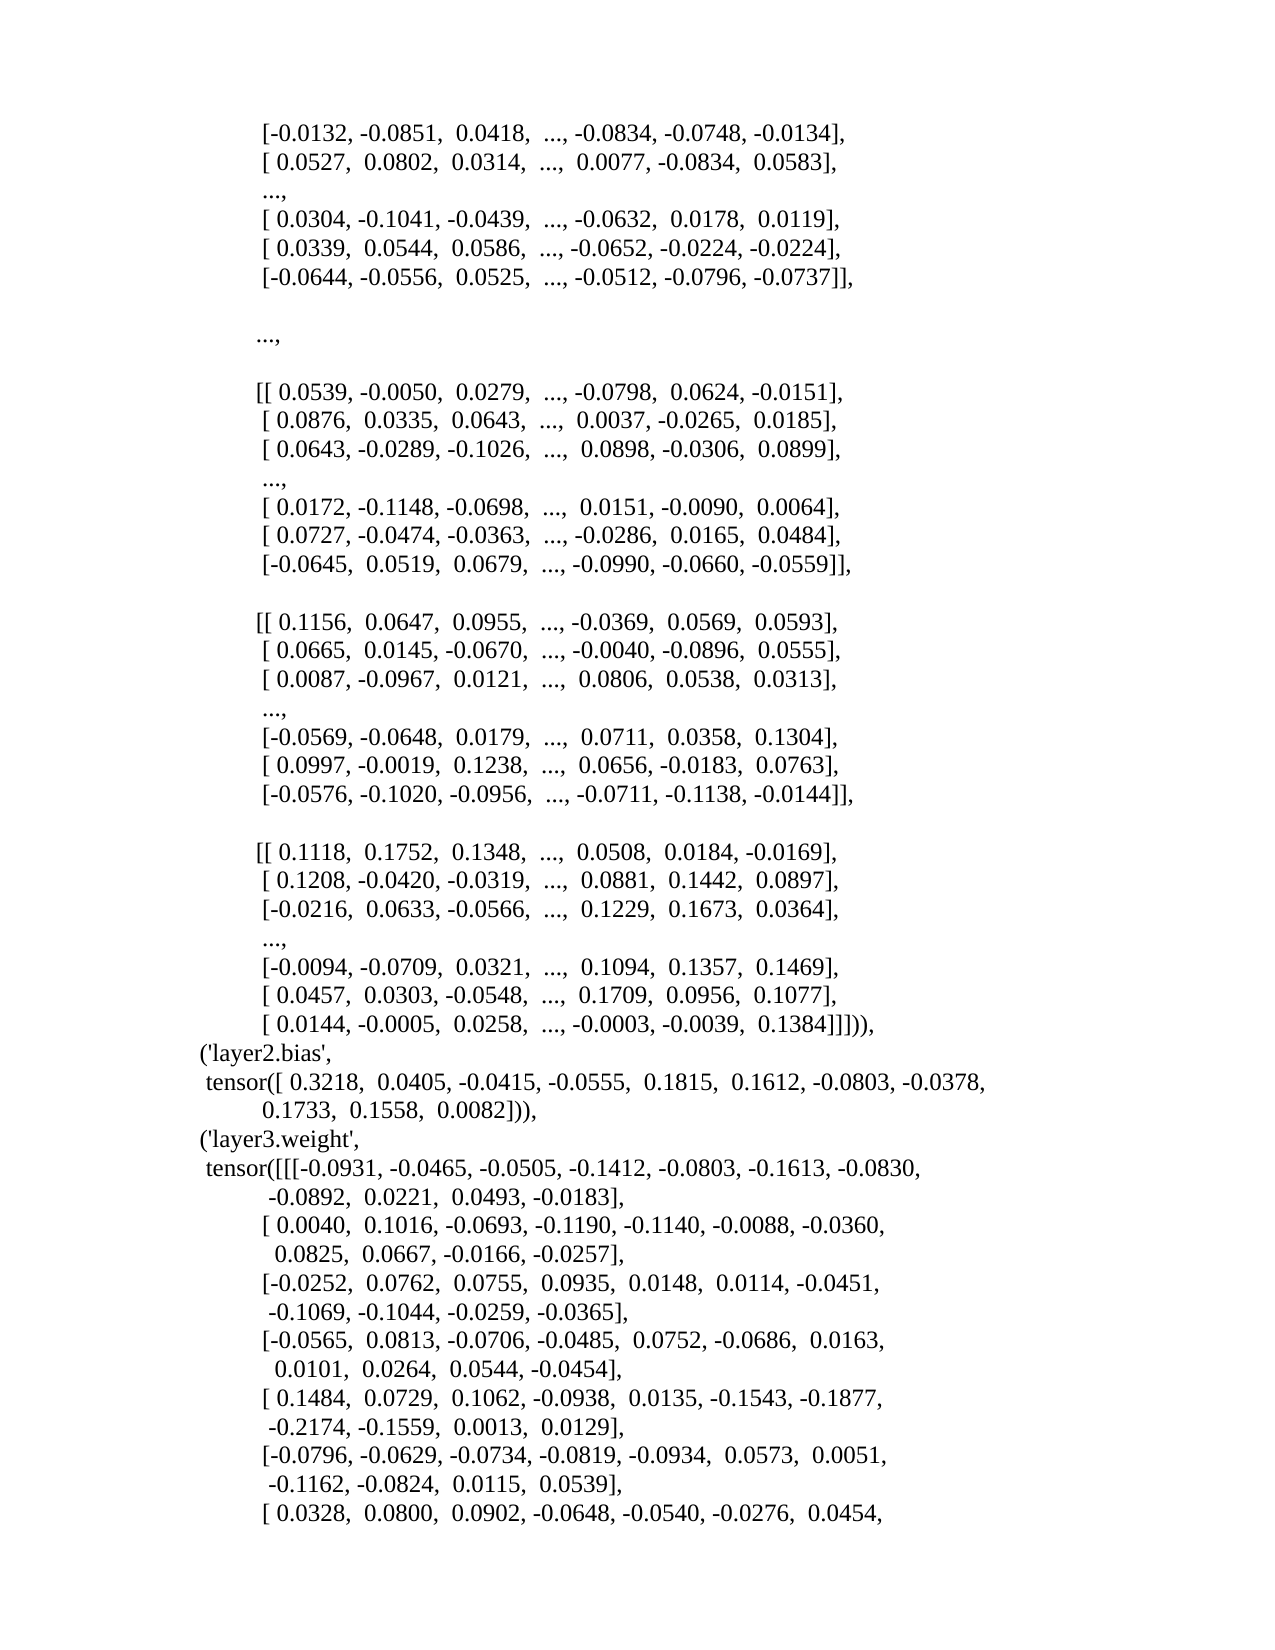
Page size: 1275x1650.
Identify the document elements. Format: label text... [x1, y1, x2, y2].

text -0.0892, 0.0221, 0.0493, -0.0183], [118, 1182, 1157, 1211]
text [ 0.0997, -0.0019, 0.1238, ..., 0.0656, -0.0183, 0.0763], [118, 751, 1157, 779]
text -0.1162, -0.0824, 0.0115, 0.0539], [118, 1469, 1157, 1498]
text [-0.0644, -0.0556, 0.0525, ..., -0.0512, -0.0796, -0.0737]], [118, 262, 1157, 291]
text ..., [118, 693, 1157, 722]
text [-0.0094, -0.0709, 0.0321, ..., 0.1094, 0.1357, 0.1469], [118, 952, 1157, 981]
text tensor([[[-0.0931, -0.0465, -0.0505, -0.1412, -0.0803, -0.1613, -0.0830, [118, 1153, 1157, 1182]
text 0.0825, 0.0667, -0.0166, -0.0257], [118, 1239, 1157, 1268]
text [ 0.0172, -0.1148, -0.0698, ..., 0.0151, -0.0090, 0.0064], [118, 492, 1157, 521]
text [-0.0576, -0.1020, -0.0956, ..., -0.0711, -0.1138, -0.0144]], [118, 779, 1157, 808]
text [[ 0.1156, 0.0647, 0.0955, ..., -0.0369, 0.0569, 0.0593], [118, 607, 1157, 636]
text ..., [118, 463, 1157, 492]
text ('layer3.weight', [118, 1124, 1157, 1153]
text [ 0.0304, -0.1041, -0.0439, ..., -0.0632, 0.0178, 0.0119], [118, 204, 1157, 233]
text -0.2174, -0.1559, 0.0013, 0.0129], [118, 1412, 1157, 1441]
text [ 0.0040, 0.1016, -0.0693, -0.1190, -0.1140, -0.0088, -0.0360, [118, 1211, 1157, 1239]
text [-0.0216, 0.0633, -0.0566, ..., 0.1229, 0.1673, 0.0364], [118, 894, 1157, 923]
text ('layer2.bias', [118, 1038, 1157, 1067]
text 0.0101, 0.0264, 0.0544, -0.0454], [118, 1354, 1157, 1383]
text tensor([ 0.3218, 0.0405, -0.0415, -0.0555, 0.1815, 0.1612, -0.0803, -0.0378, [118, 1067, 1157, 1096]
text [[ 0.0539, -0.0050, 0.0279, ..., -0.0798, 0.0624, -0.0151], [118, 377, 1157, 406]
text 0.1733, 0.1558, 0.0082])), [118, 1096, 1157, 1124]
text [-0.0565, 0.0813, -0.0706, -0.0485, 0.0752, -0.0686, 0.0163, [118, 1326, 1157, 1354]
text [[ 0.1118, 0.1752, 0.1348, ..., 0.0508, 0.0184, -0.0169], [118, 837, 1157, 866]
text [ 0.0328, 0.0800, 0.0902, -0.0648, -0.0540, -0.0276, 0.0454, [118, 1498, 1157, 1527]
text [ 0.1484, 0.0729, 0.1062, -0.0938, 0.0135, -0.1543, -0.1877, [118, 1383, 1157, 1412]
text [ 0.0643, -0.0289, -0.1026, ..., 0.0898, -0.0306, 0.0899], [118, 434, 1157, 463]
text ..., [118, 319, 1157, 348]
text [ 0.0665, 0.0145, -0.0670, ..., -0.0040, -0.0896, 0.0555], [118, 636, 1157, 664]
text [ 0.1208, -0.0420, -0.0319, ..., 0.0881, 0.1442, 0.0897], [118, 866, 1157, 894]
text [-0.0796, -0.0629, -0.0734, -0.0819, -0.0934, 0.0573, 0.0051, [118, 1441, 1157, 1469]
text [ 0.0727, -0.0474, -0.0363, ..., -0.0286, 0.0165, 0.0484], [118, 521, 1157, 549]
text [ 0.0087, -0.0967, 0.0121, ..., 0.0806, 0.0538, 0.0313], [118, 664, 1157, 693]
text [ 0.0339, 0.0544, 0.0586, ..., -0.0652, -0.0224, -0.0224], [118, 233, 1157, 262]
text -0.1069, -0.1044, -0.0259, -0.0365], [118, 1297, 1157, 1326]
text [ 0.0144, -0.0005, 0.0258, ..., -0.0003, -0.0039, 0.1384]]])), [118, 1009, 1157, 1038]
text [ 0.0527, 0.0802, 0.0314, ..., 0.0077, -0.0834, 0.0583], [118, 147, 1157, 176]
text [ 0.0457, 0.0303, -0.0548, ..., 0.1709, 0.0956, 0.1077], [118, 981, 1157, 1009]
text ..., [118, 923, 1157, 952]
text [-0.0252, 0.0762, 0.0755, 0.0935, 0.0148, 0.0114, -0.0451, [118, 1268, 1157, 1297]
text [-0.0569, -0.0648, 0.0179, ..., 0.0711, 0.0358, 0.1304], [118, 722, 1157, 751]
text [-0.0645, 0.0519, 0.0679, ..., -0.0990, -0.0660, -0.0559]], [118, 549, 1157, 578]
text [ 0.0876, 0.0335, 0.0643, ..., 0.0037, -0.0265, 0.0185], [118, 406, 1157, 434]
text [-0.0132, -0.0851, 0.0418, ..., -0.0834, -0.0748, -0.0134], [118, 118, 1157, 147]
text ..., [118, 176, 1157, 204]
